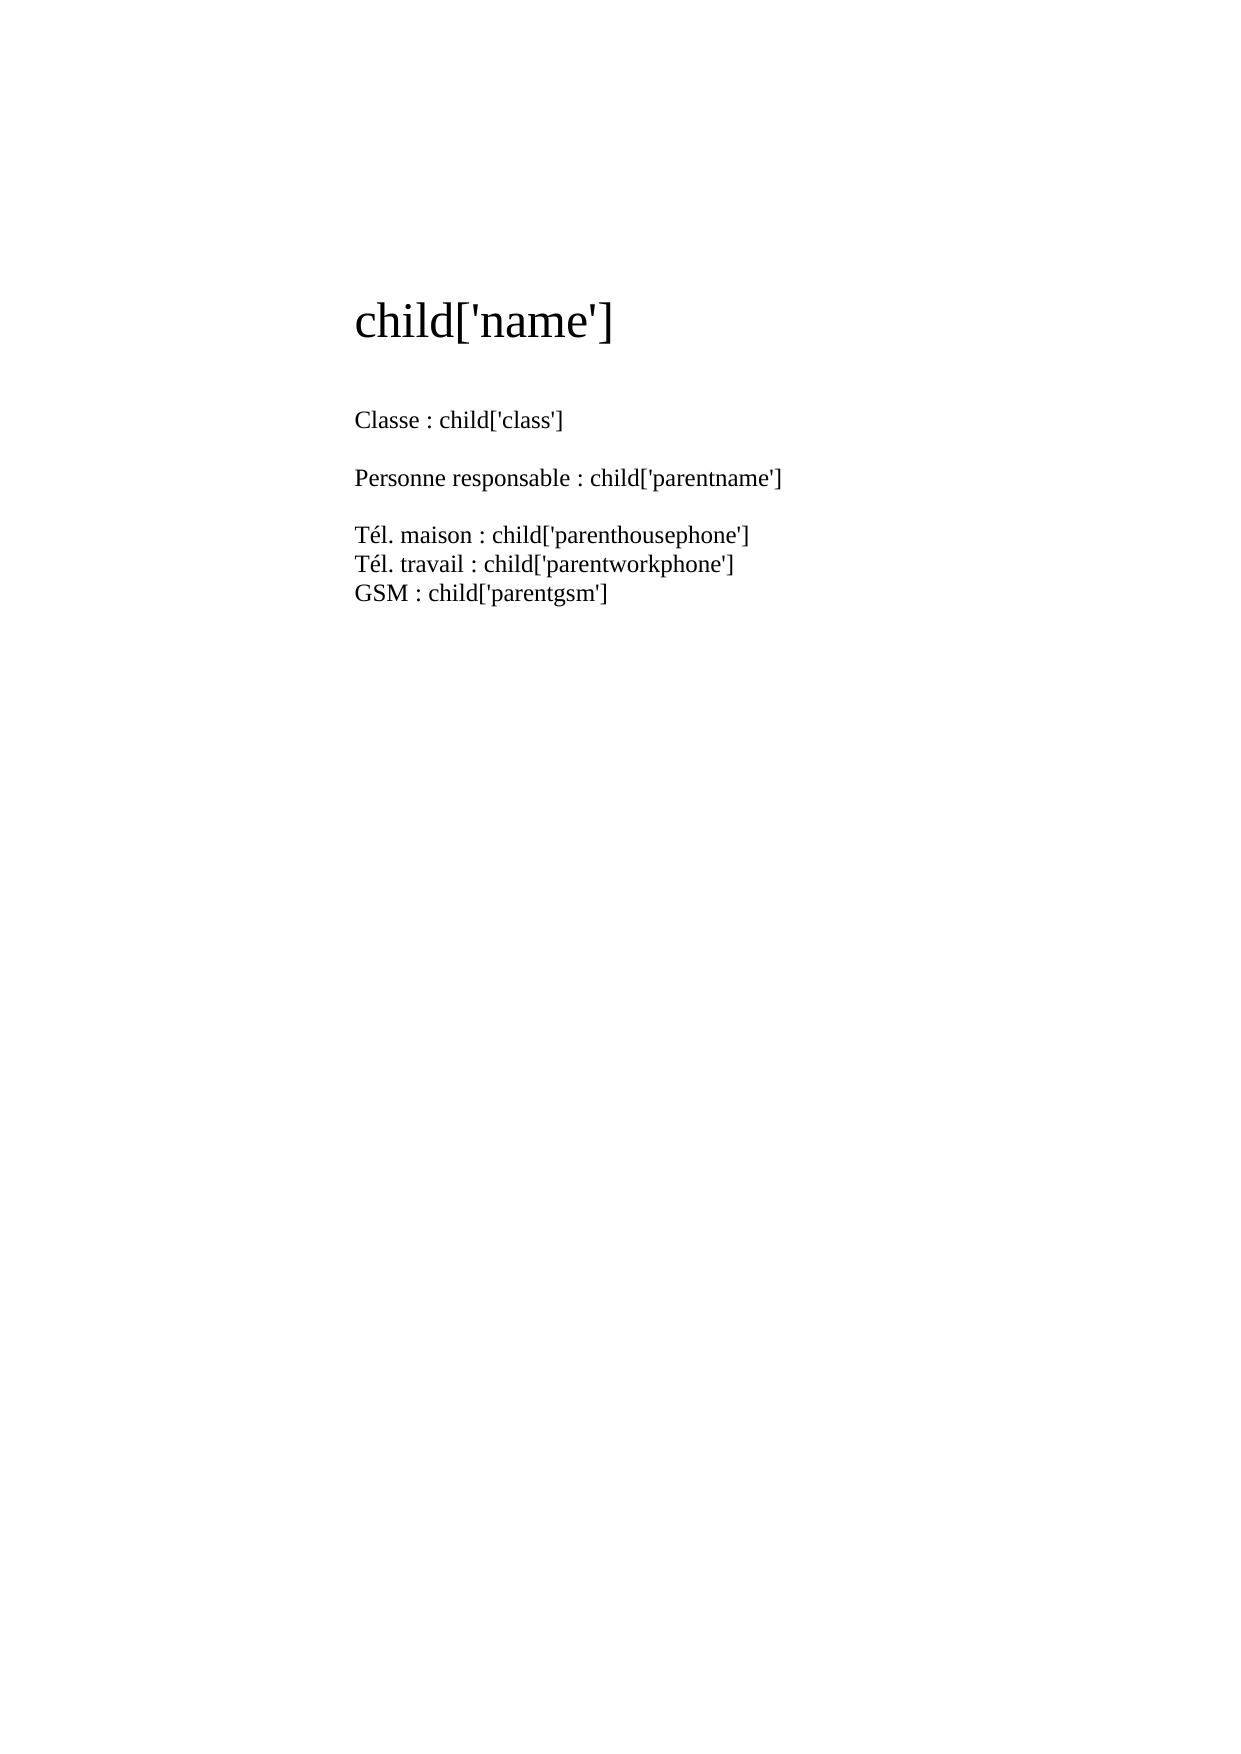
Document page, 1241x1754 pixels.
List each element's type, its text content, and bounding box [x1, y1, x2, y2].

text Tél. maison : child['parenthousephone'] [354, 521, 1122, 549]
text Classe : child['class'] [354, 406, 1122, 434]
text GSM : child['parentgsm'] [354, 578, 1122, 607]
text child['name'] [354, 291, 1122, 348]
text Personne responsable : child['parentname'] [354, 463, 1122, 492]
text Tél. travail : child['parentworkphone'] [354, 549, 1122, 578]
